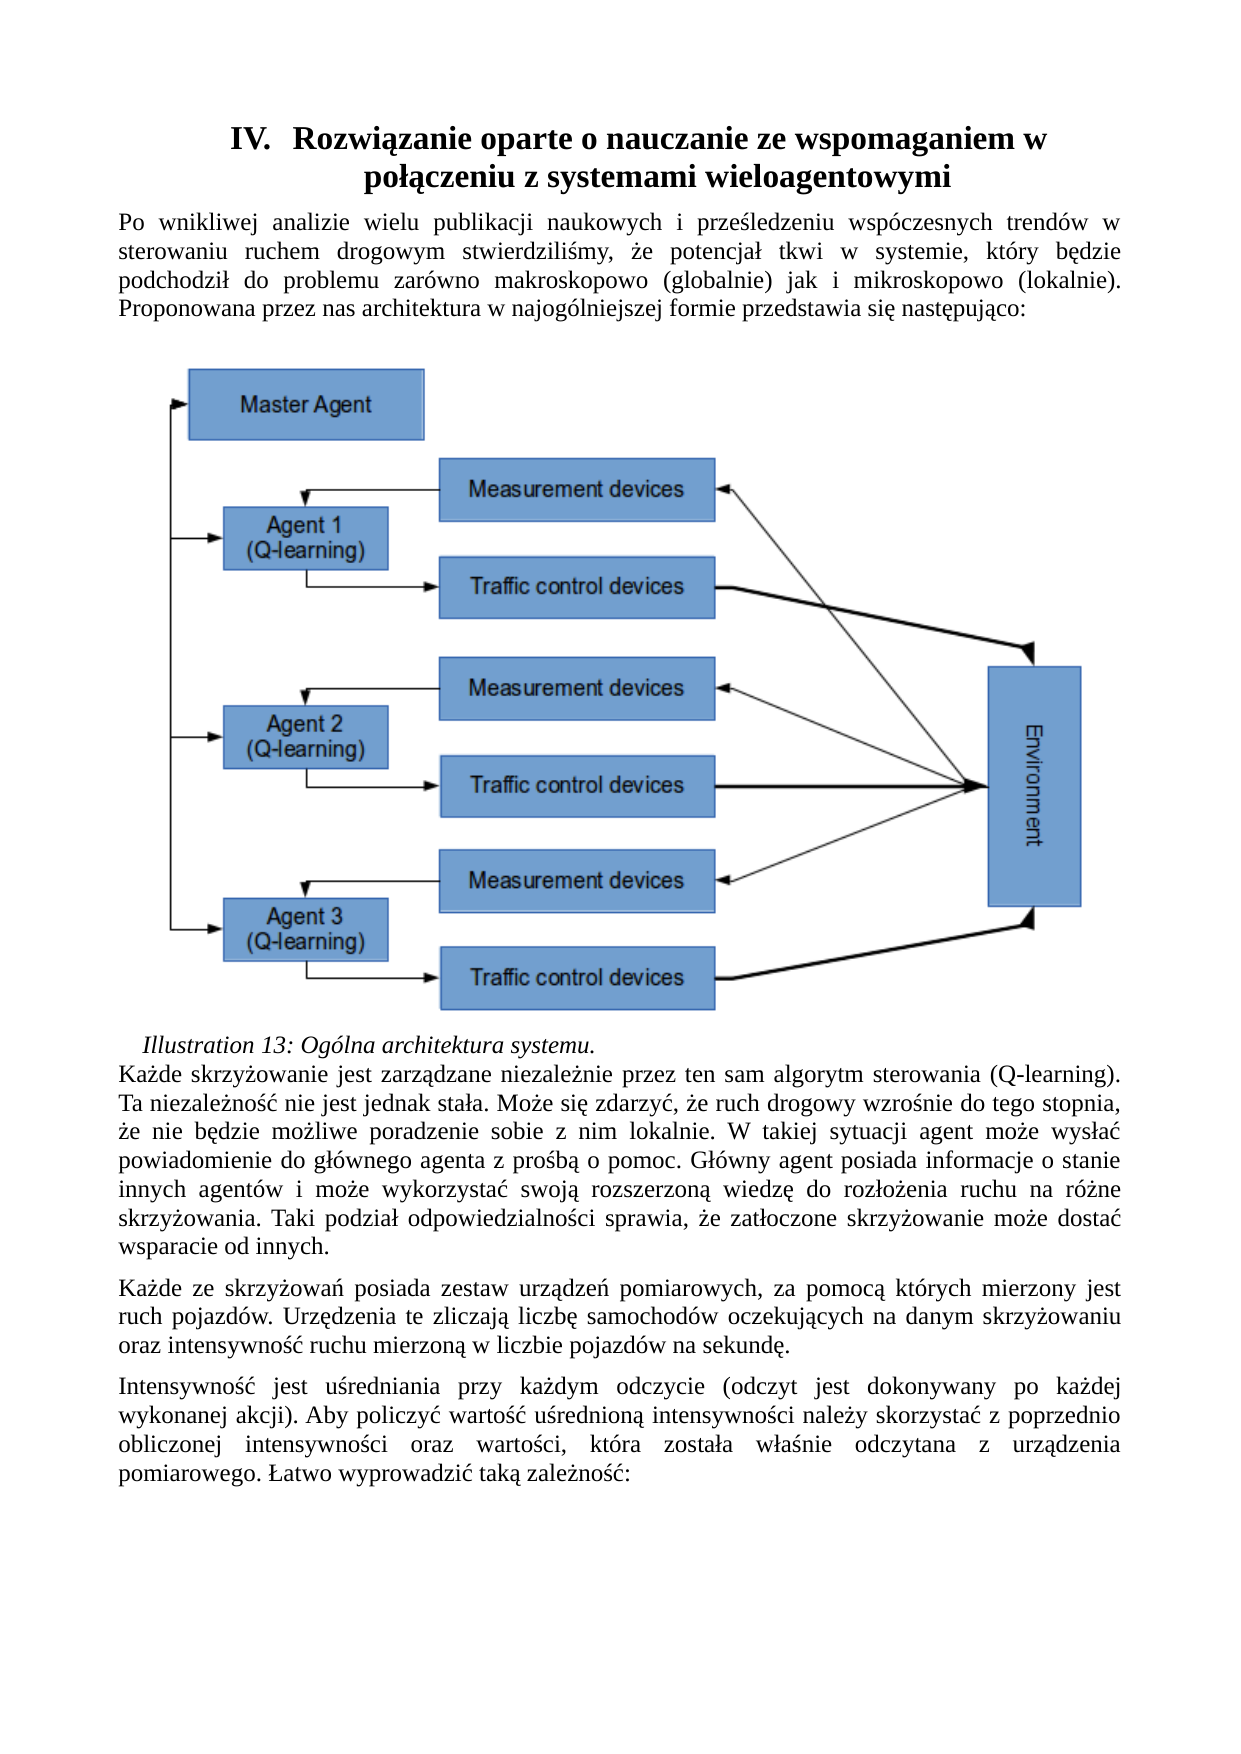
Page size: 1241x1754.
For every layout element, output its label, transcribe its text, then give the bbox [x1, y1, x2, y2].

picture [142, 347, 1099, 1031]
text Każde skrzyżowanie jest zarządzane niezależnie przez ten sam algorytm sterowania (Q-learning). Ta niezależność nie jest jednak stała. Może się zdarzyć, że ruch drogowy wzrośnie do tego stopnia, że nie będzie możliwe poradzenie sobie z nim lokalnie. W takiej sytuacji agent może wysłać powiadomienie do głównego agenta z prośbą o pomoc. Główny agent posiada informacje o stanie innych agentów i może wykorzystać swoją rozszerzoną wiedzę do rozłożenia ruchu na różne skrzyżowania. Taki podział odpowiedzialności sprawia, że zatłoczone skrzyżowanie może dostać wsparacie od innych. [118, 335, 1122, 1260]
text Intensywność jest uśredniania przy każdym odczycie (odczyt jest dokonywany po każdej wykonanej akcji). Aby policzyć wartość uśrednioną intensywności należy skorzystać z poprzednio obliczonej intensywności oraz wartości, która została właśnie odczytana z urządzenia pomiarowego. Łatwo wyprowadzić taką zależność: [118, 1371, 1122, 1486]
text Po wnikliwej analizie wielu publikacji naukowych i prześledzeniu wspóczesnych trendów w sterowaniu ruchem drogowym stwierdziliśmy, że potencjał tkwi w systemie, który będzie podchodził do problemu zarówno makroskopowo (globalnie) jak i mikroskopowo (lokalnie). Proponowana przez nas architektura w najogólniejszej formie przedstawia się następująco: [118, 207, 1122, 322]
text Każde ze skrzyżowań posiada zestaw urządzeń pomiarowych, za pomocą których mierzony jest ruch pojazdów. Urzędzenia te zliczają liczbę samochodów oczekujących na danym skrzyżowaniu oraz intensywność ruchu mierzoną w liczbie pojazdów na sekundę. [118, 1273, 1122, 1359]
text Illustration 13: Ogólna architektura systemu. [142, 1031, 1098, 1059]
list Rozwiązanie oparte o nauczanie ze wspomaganiem w połączeniu z systemami wieloagentowymi [156, 118, 1122, 195]
